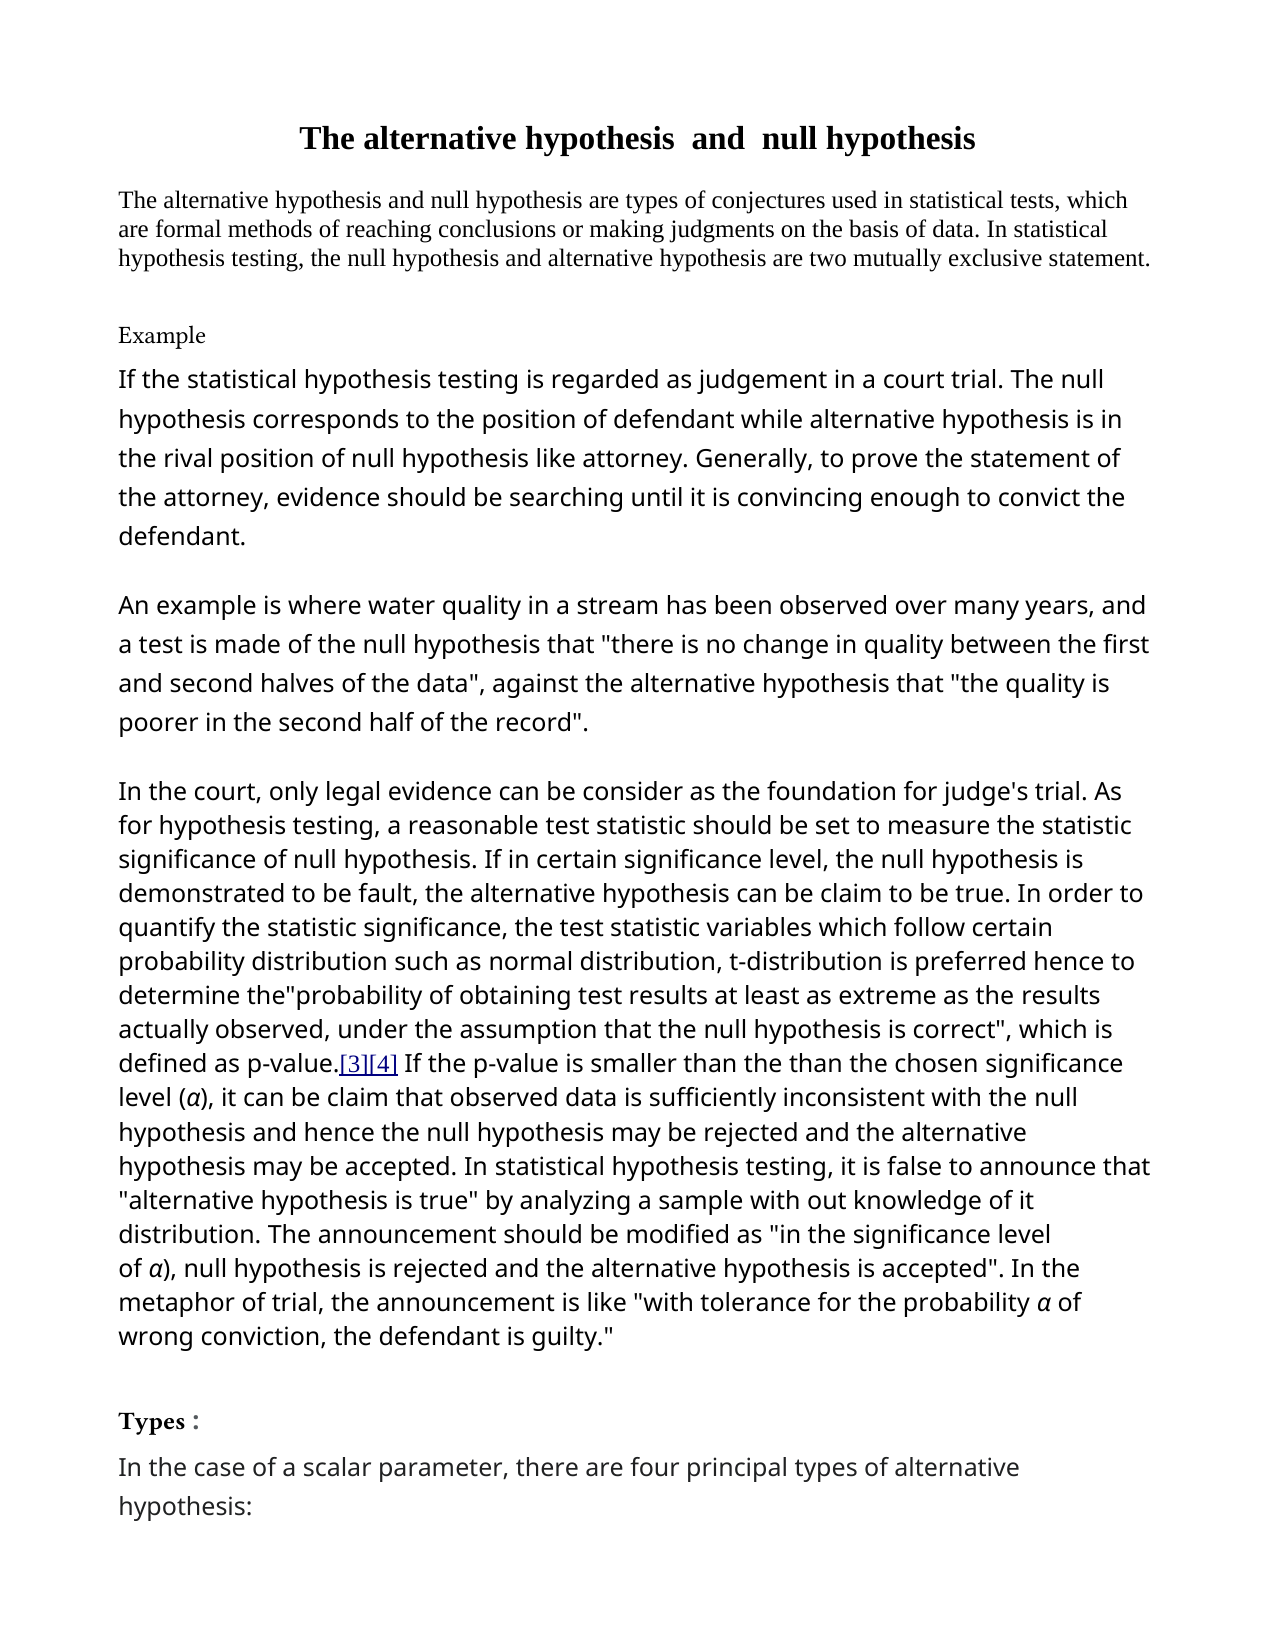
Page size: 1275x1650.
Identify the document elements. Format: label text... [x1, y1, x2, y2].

subtitle Example [118, 321, 1157, 349]
subtitle Types : [118, 1403, 1157, 1437]
text An example is where water quality in a stream has been observed over many years, and a test is made of the null hypothesis that "there is no change in quality between the first and second halves of the data", against the alternative hypothesis that "the quality is poorer in the second half of the record". [118, 587, 1157, 739]
text In the court, only legal evidence can be consider as the foundation for judge's trial. As for hypothesis testing, a reasonable test statistic should be set to measure the statistic significance of null hypothesis. If in certain significance level, the null hypothesis is demonstrated to be fault, the alternative hypothesis can be claim to be true. In order to quantify the statistic significance, the test statistic variables which follow certain probability distribution such as normal distribution, t-distribution is preferred hence to determine the"probability of obtaining test results at least as extreme as the results actually observed, under the assumption that the null hypothesis is correct", which is defined as p-value.[3][4] If the p-value is smaller than the than the chosen significance level (α), it can be claim that observed data is sufficiently inconsistent with the null hypothesis and hence the null hypothesis may be rejected and the alternative hypothesis may be accepted. In statistical hypothesis testing, it is false to announce that "alternative hypothesis is true" by analyzing a sample with out knowledge of it distribution. The announcement should be modified as "in the significance level of α), null hypothesis is rejected and the alternative hypothesis is accepted". In the metaphor of trial, the announcement is like "with tolerance for the probability α of wrong conviction, the defendant is guilty." [118, 773, 1157, 1353]
text The alternative hypothesis and null hypothesis are types of conjectures used in statistical tests, which are formal methods of reaching conclusions or making judgments on the basis of data. In statistical hypothesis testing, the null hypothesis and alternative hypothesis are two mutually exclusive statement. [118, 185, 1157, 271]
text The alternative hypothesis and null hypothesis [118, 118, 1157, 156]
text If the statistical hypothesis testing is regarded as judgement in a court trial. The null hypothesis corresponds to the position of defendant while alternative hypothesis is in the rival position of null hypothesis like attorney. Generally, to prove the statement of the attorney, evidence should be searching until it is convincing enough to convict the defendant. [118, 362, 1157, 553]
text In the case of a scalar parameter, there are four principal types of alternative hypothesis: [118, 1449, 1157, 1523]
